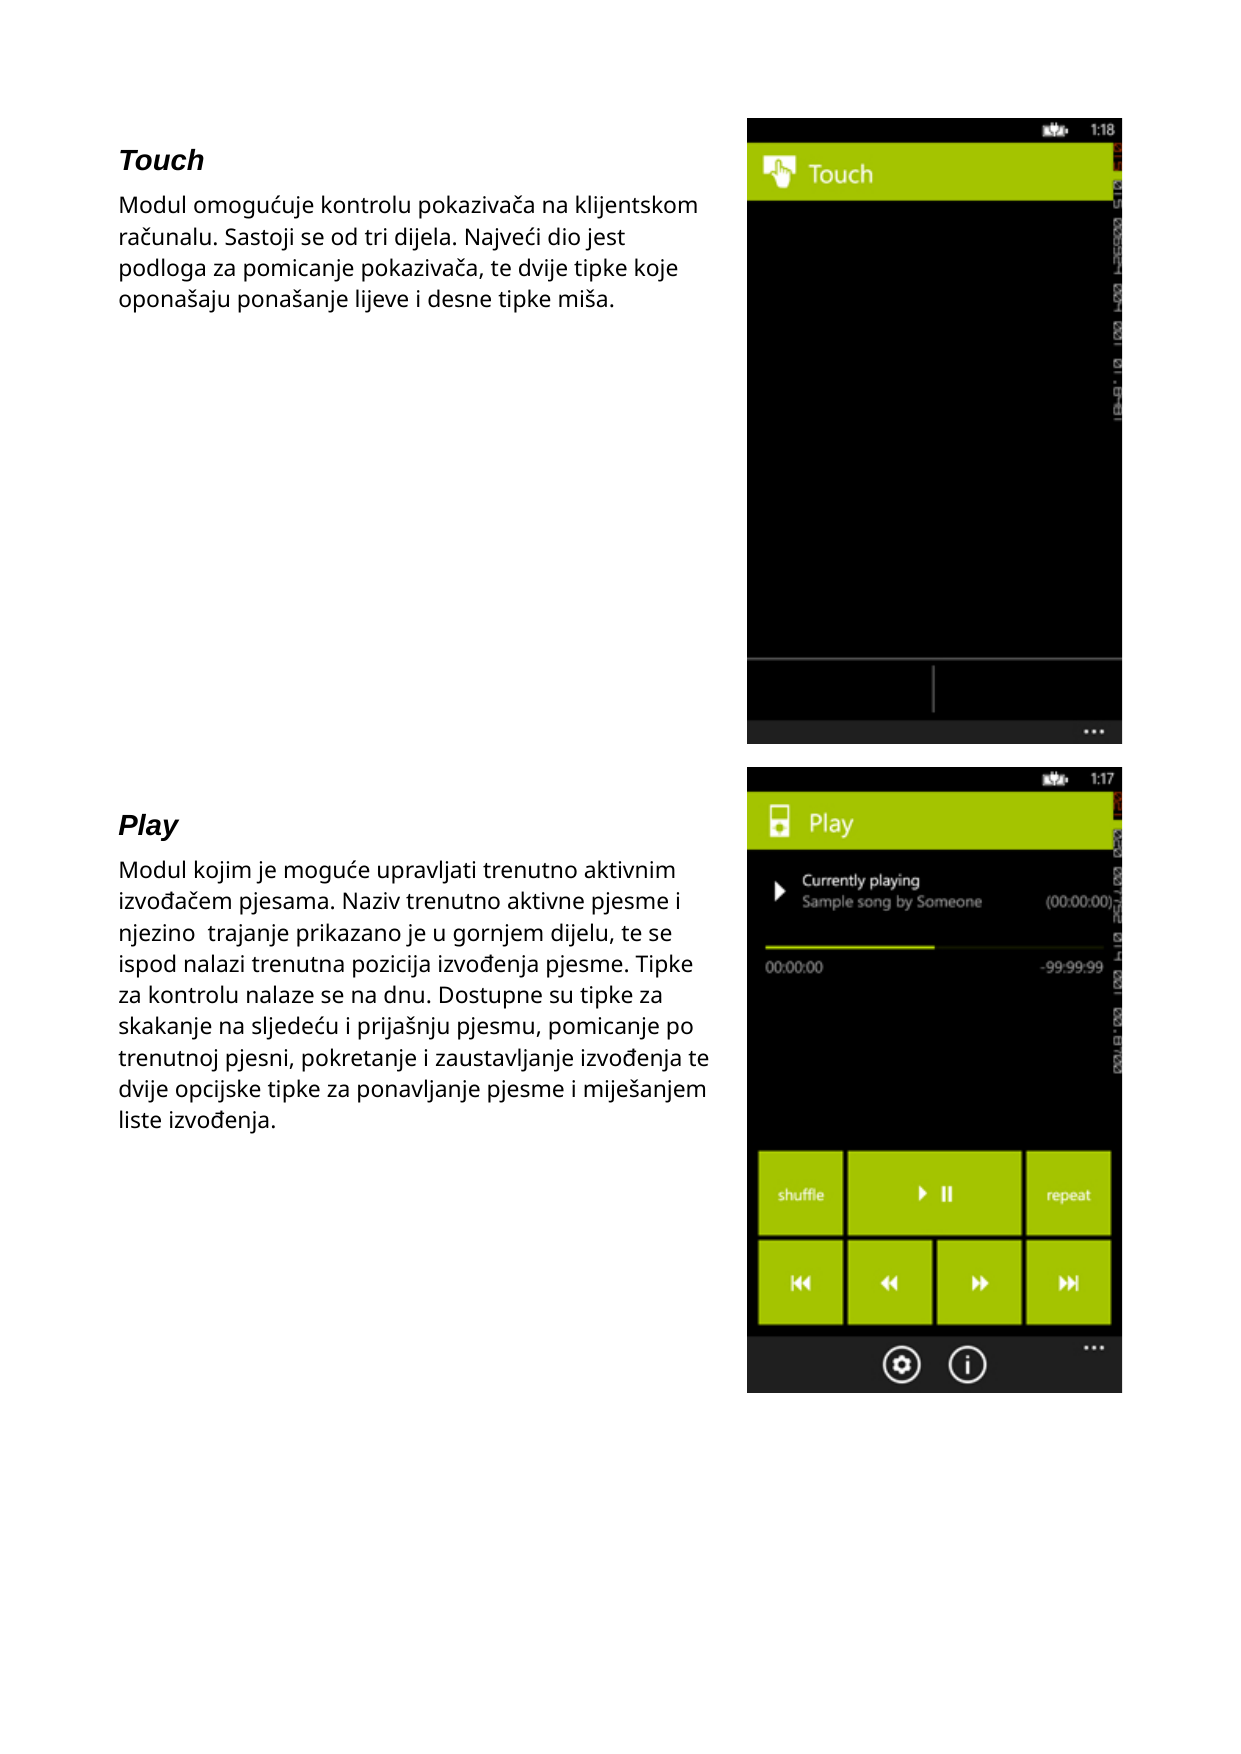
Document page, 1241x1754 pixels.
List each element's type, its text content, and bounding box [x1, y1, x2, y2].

picture [747, 118, 1123, 744]
text Modul omogućuje kontrolu pokazivača na klijentskom računalu. Sastoji se od tri dijela. Najveći dio jest podloga za pomicanje pokazivača, te dvije tipke koje oponašaju ponašanje lijeve i desne tipke miša. [118, 189, 747, 314]
subtitle Play [118, 808, 747, 841]
text Modul kojim je moguće upravljati trenutno aktivnim izvođačem pjesama. Naziv trenutno aktivne pjesme i njezino trajanje prikazano je u gornjem dijelu, te se ispod nalazi trenutna pozicija izvođenja pjesme. Tipke za kontrolu nalaze se na dnu. Dostupne su tipke za skakanje na sljedeću i prijašnju pjesmu, pomicanje po trenutnoj pjesni, pokretanje i zaustavljanje izvođenja te dvije opcijske tipke za ponavljanje pjesme i miješanjem liste izvođenja. [118, 854, 747, 1135]
picture [747, 767, 1123, 1393]
subtitle Touch [118, 143, 747, 177]
